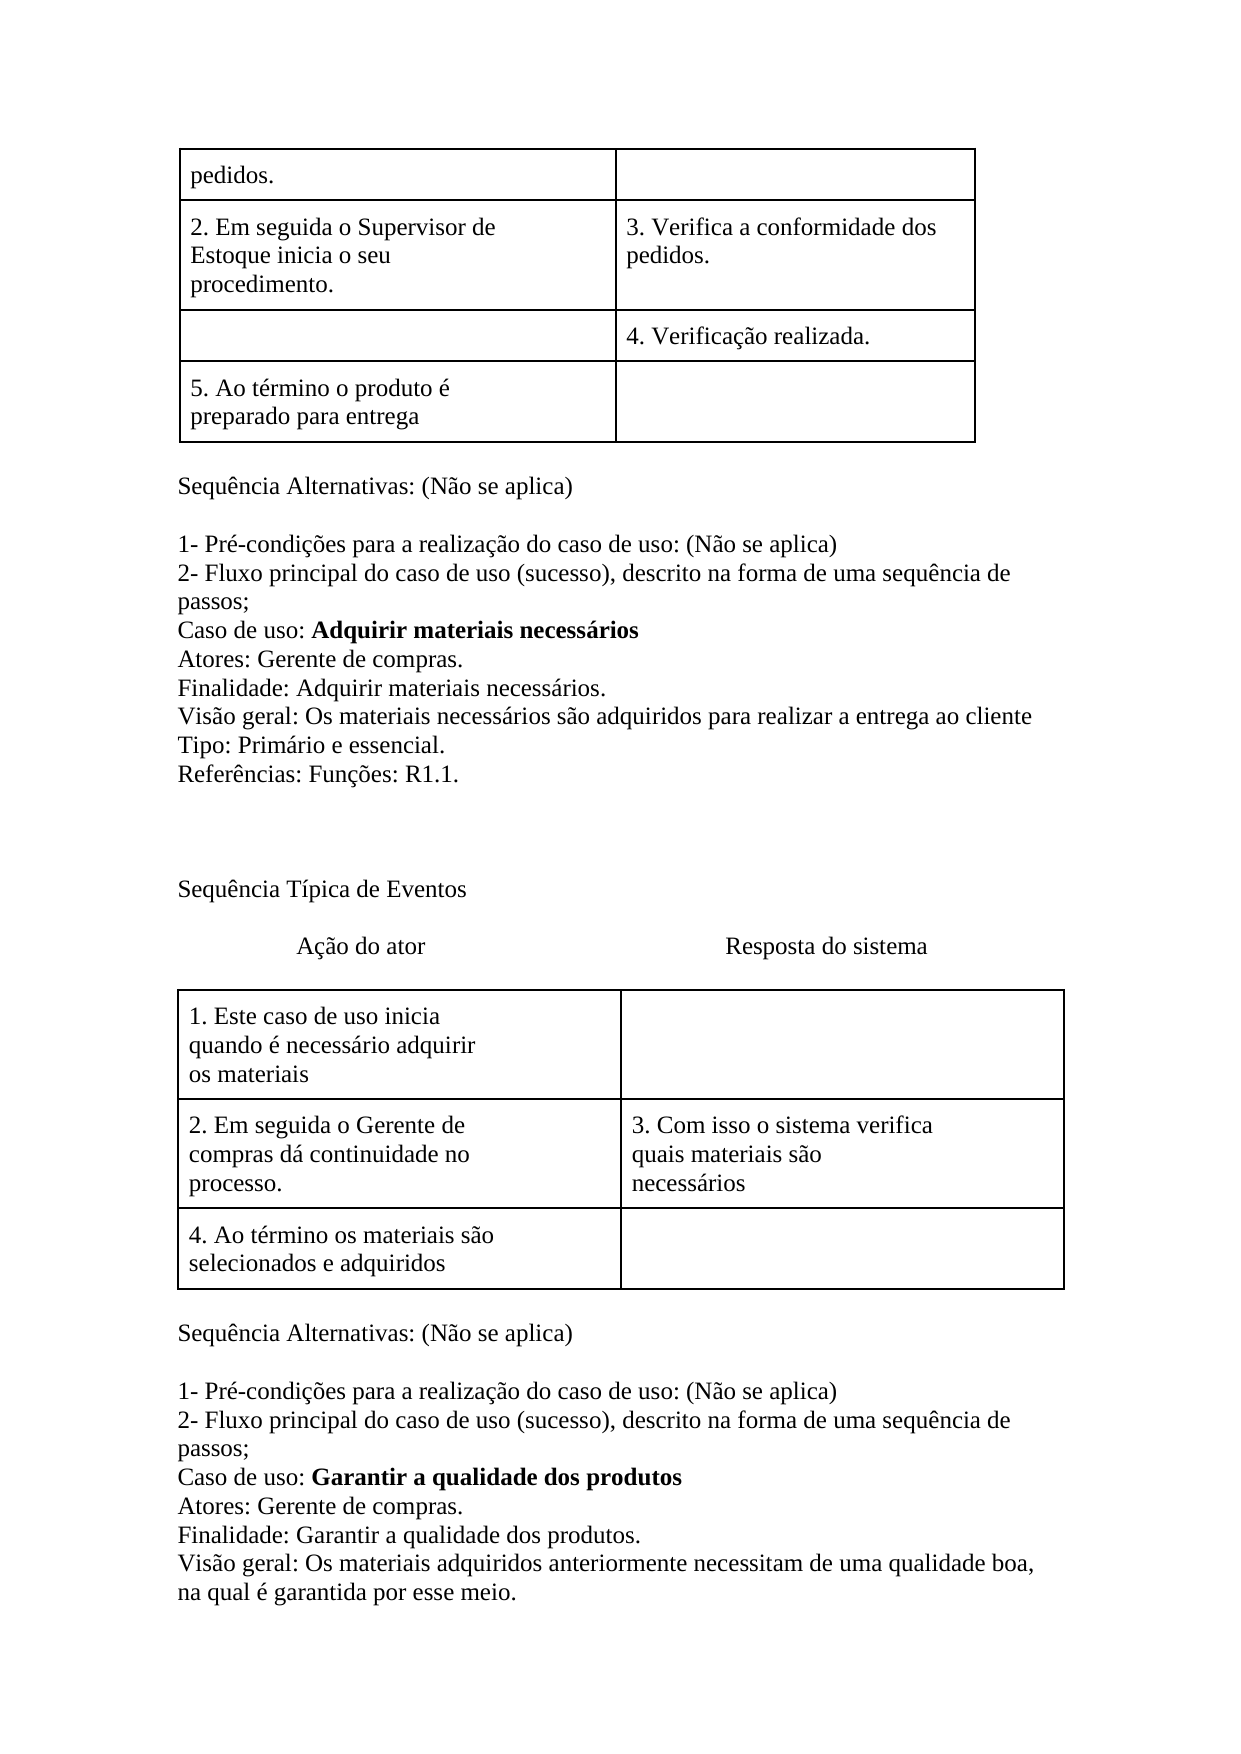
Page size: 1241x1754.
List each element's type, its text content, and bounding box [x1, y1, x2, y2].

text Caso de uso: Garantir a qualidade dos produtos [177, 1462, 1063, 1491]
text 1- Pré-condições para a realização do caso de uso: (Não se aplica) [177, 1376, 1063, 1405]
text 2- Fluxo principal do caso de uso (sucesso), descrito na forma de uma sequência de passos; [177, 558, 1063, 615]
table_cell [617, 362, 974, 441]
text Sequência Alternativas: (Não se aplica) [177, 1318, 1063, 1347]
table_header 1. Este caso de uso inicia quando é necessário adquirir os materiais [179, 991, 620, 1098]
text Referências: Funções: R1.1. [177, 759, 1063, 788]
table_cell 4. Ao término os materiais são selecionados e adquiridos [179, 1209, 620, 1288]
text Atores: Gerente de compras. [177, 644, 1063, 673]
table_cell 2. Em seguida o Supervisor de Estoque inicia o seu procedimento. [181, 201, 615, 308]
text 2- Fluxo principal do caso de uso (sucesso), descrito na forma de uma sequência de passos; [177, 1405, 1063, 1462]
text Tipo: Primário e essencial. [177, 730, 1063, 759]
table_cell 5. Ao término o produto é preparado para entrega [181, 362, 615, 441]
table_header [622, 991, 1063, 1098]
text Ação do ator Resposta do sistema [177, 931, 1063, 960]
table_cell 2. Em seguida o Gerente de compras dá continuidade no processo. [179, 1100, 620, 1207]
table_cell 3. Com isso o sistema verifica quais materiais são necessários [622, 1100, 1063, 1207]
table_cell [622, 1209, 1063, 1288]
text Sequência Típica de Eventos [177, 874, 1063, 903]
text Finalidade: Garantir a qualidade dos produtos. [177, 1520, 1063, 1548]
text Finalidade: Adquirir materiais necessários. [177, 673, 1063, 701]
table_cell 4. Verificação realizada. [617, 311, 974, 360]
text Atores: Gerente de compras. [177, 1491, 1063, 1520]
text Caso de uso: Adquirir materiais necessários [177, 615, 1063, 644]
text Visão geral: Os materiais adquiridos anteriormente necessitam de uma qualidade boa, na qual é garantida por esse meio. [177, 1548, 1063, 1606]
text 1- Pré-condições para a realização do caso de uso: (Não se aplica) [177, 529, 1063, 558]
table_cell 3. Verifica a conformidade dos pedidos. [617, 201, 974, 308]
table_header [617, 150, 974, 199]
text Sequência Alternativas: (Não se aplica) [177, 471, 1063, 500]
table_header pedidos. [181, 150, 615, 199]
text Visão geral: Os materiais necessários são adquiridos para realizar a entrega ao cliente [177, 701, 1063, 730]
table_cell [181, 311, 615, 360]
